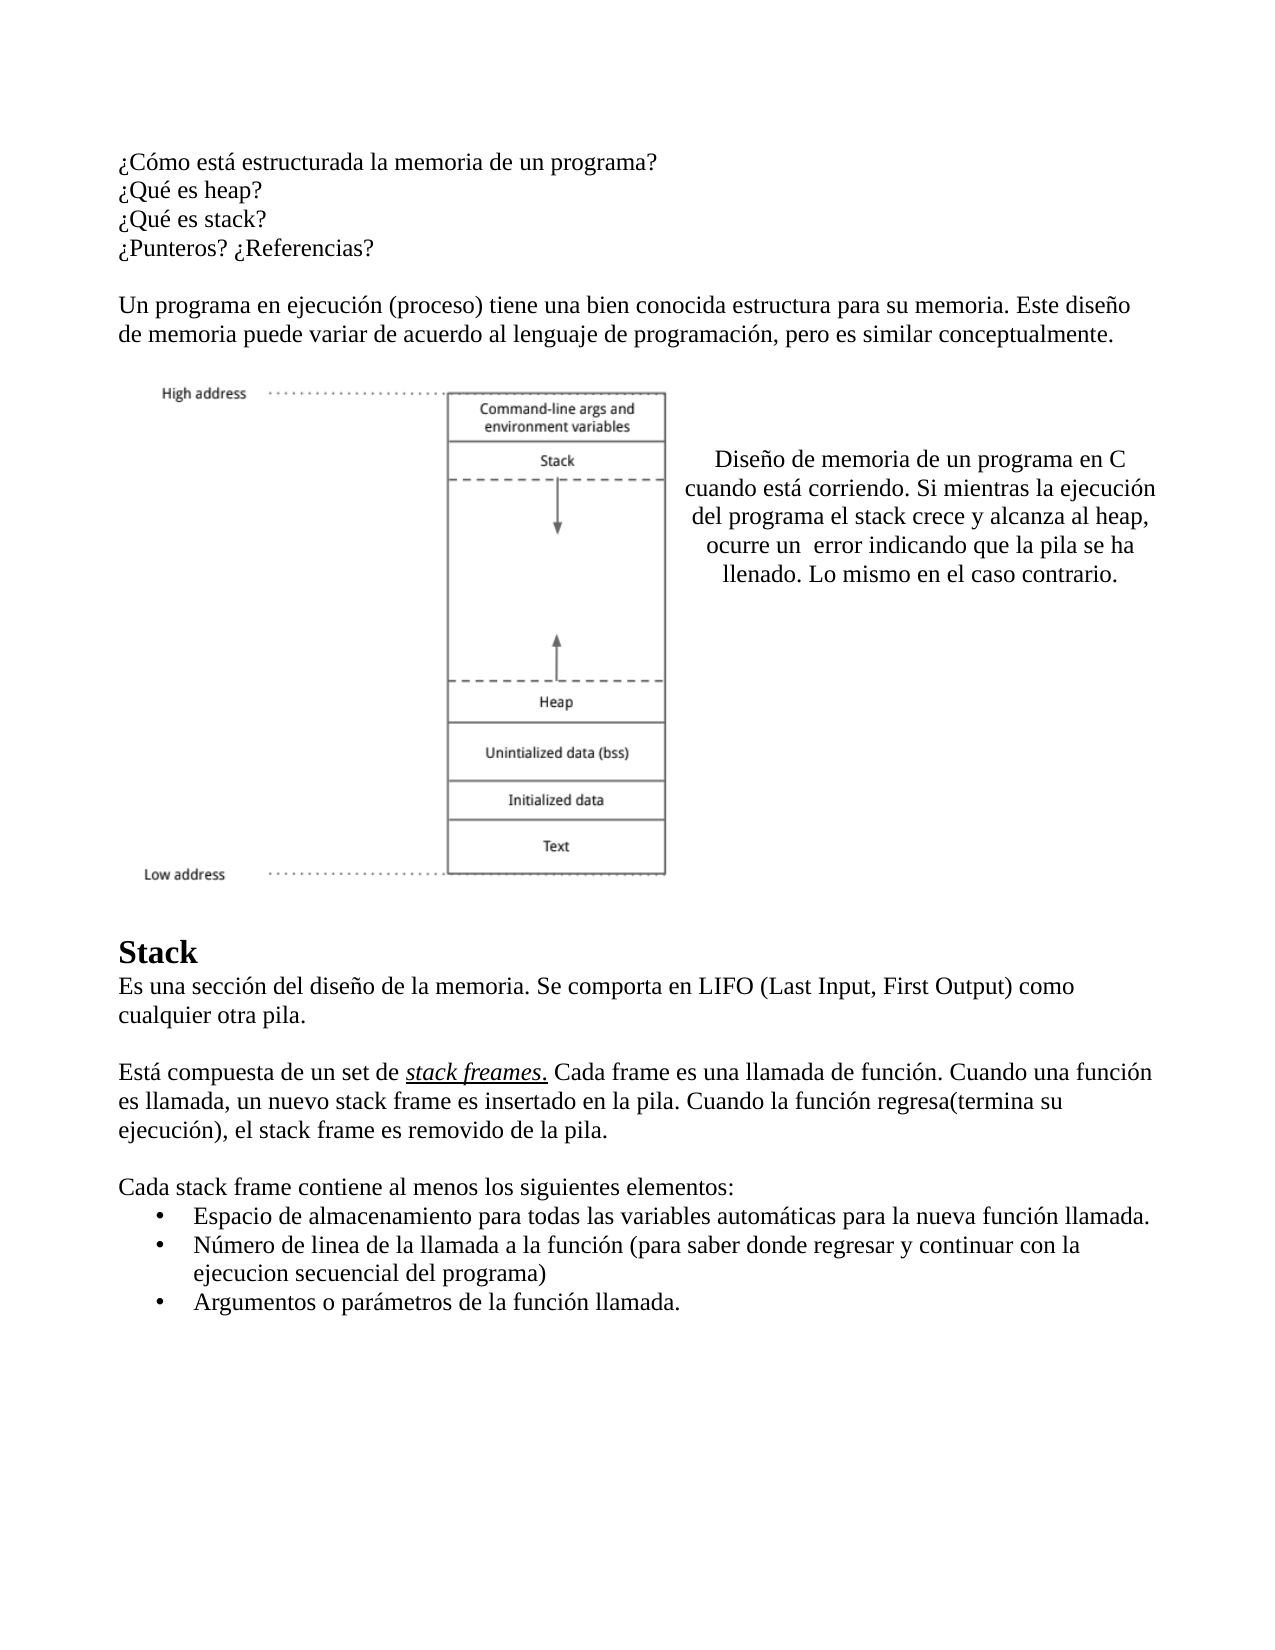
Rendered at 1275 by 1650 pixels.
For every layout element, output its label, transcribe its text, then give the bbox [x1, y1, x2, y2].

text Un programa en ejecución (proceso) tiene una bien conocida estructura para su memoria. Este diseño de memoria puede variar de acuerdo al lenguaje de programación, pero es similar conceptualmente. [118, 291, 1157, 348]
list Espacio de almacenamiento para todas las variables automáticas para la nueva función llamada. [156, 1201, 1157, 1230]
text ¿Qué es stack? [118, 204, 1157, 233]
picture [132, 375, 684, 901]
text Es una sección del diseño de la memoria. Se comporta en LIFO (Last Input, First Output) como cualquier otra pila. [118, 971, 1157, 1028]
list Argumentos o parámetros de la función llamada. [156, 1287, 1157, 1316]
text Cada stack frame contiene al menos los siguientes elementos: [118, 1172, 1157, 1201]
text ¿Qué es heap? [118, 176, 1157, 204]
text Stack [118, 933, 1157, 971]
text ¿Punteros? ¿Referencias? [118, 233, 1157, 262]
text Diseño de memoria de un programa en C cuando está corriendo. Si mientras la ejecución del programa el stack crece y alcanza al heap, ocurre un error indicando que la pila se ha llenado. Lo mismo en el caso contrario. [684, 444, 1157, 588]
text Está compuesta de un set de stack freames. Cada frame es una llamada de función. Cuando una función es llamada, un nuevo stack frame es insertado en la pila. Cuando la función regresa(termina su ejecución), el stack frame es removido de la pila. [118, 1057, 1157, 1143]
list Número de linea de la llamada a la función (para saber donde regresar y continuar con la ejecucion secuencial del programa) [156, 1230, 1157, 1287]
text ¿Cómo está estructurada la memoria de un programa? [118, 147, 1157, 176]
